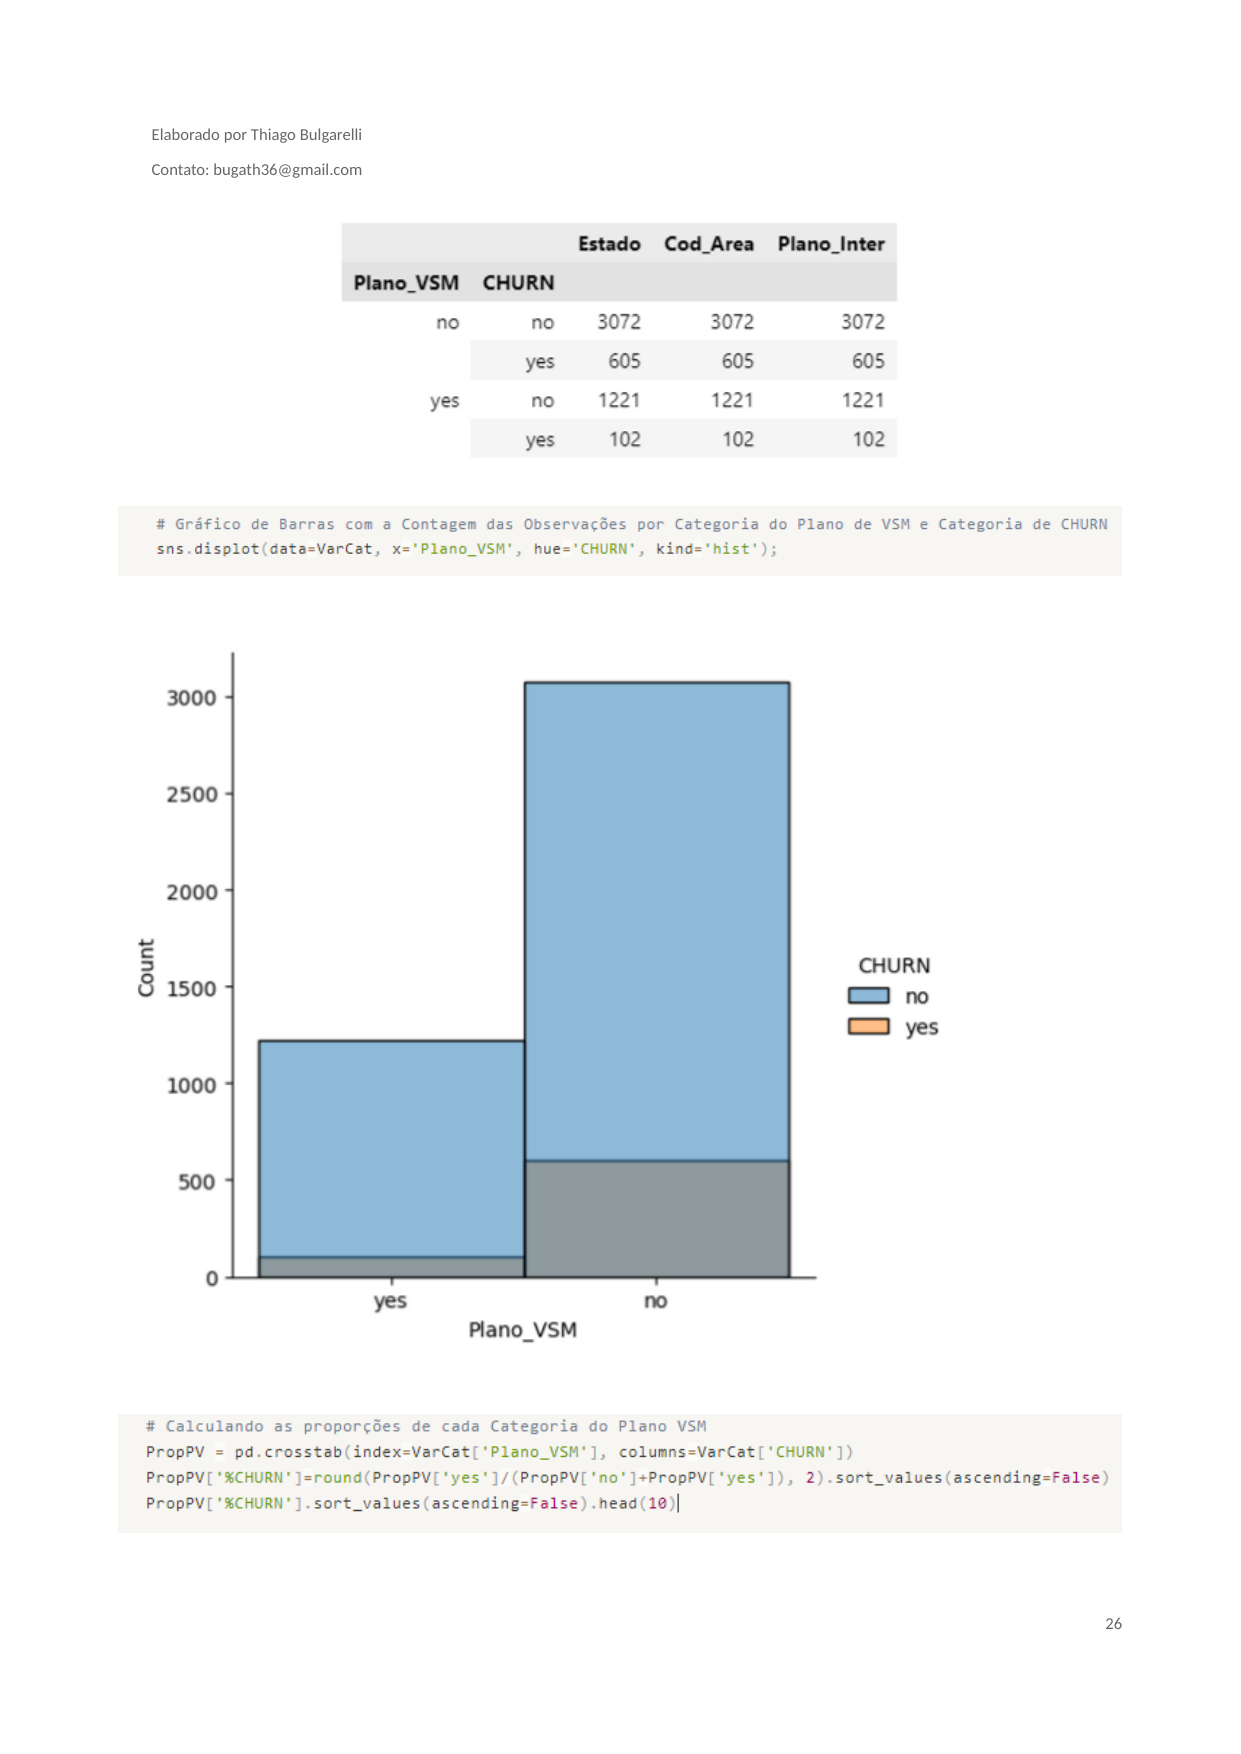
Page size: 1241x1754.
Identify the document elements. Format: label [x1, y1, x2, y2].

picture [118, 1414, 1123, 1533]
picture [118, 506, 1123, 576]
picture [333, 210, 908, 472]
picture [118, 626, 1123, 1360]
